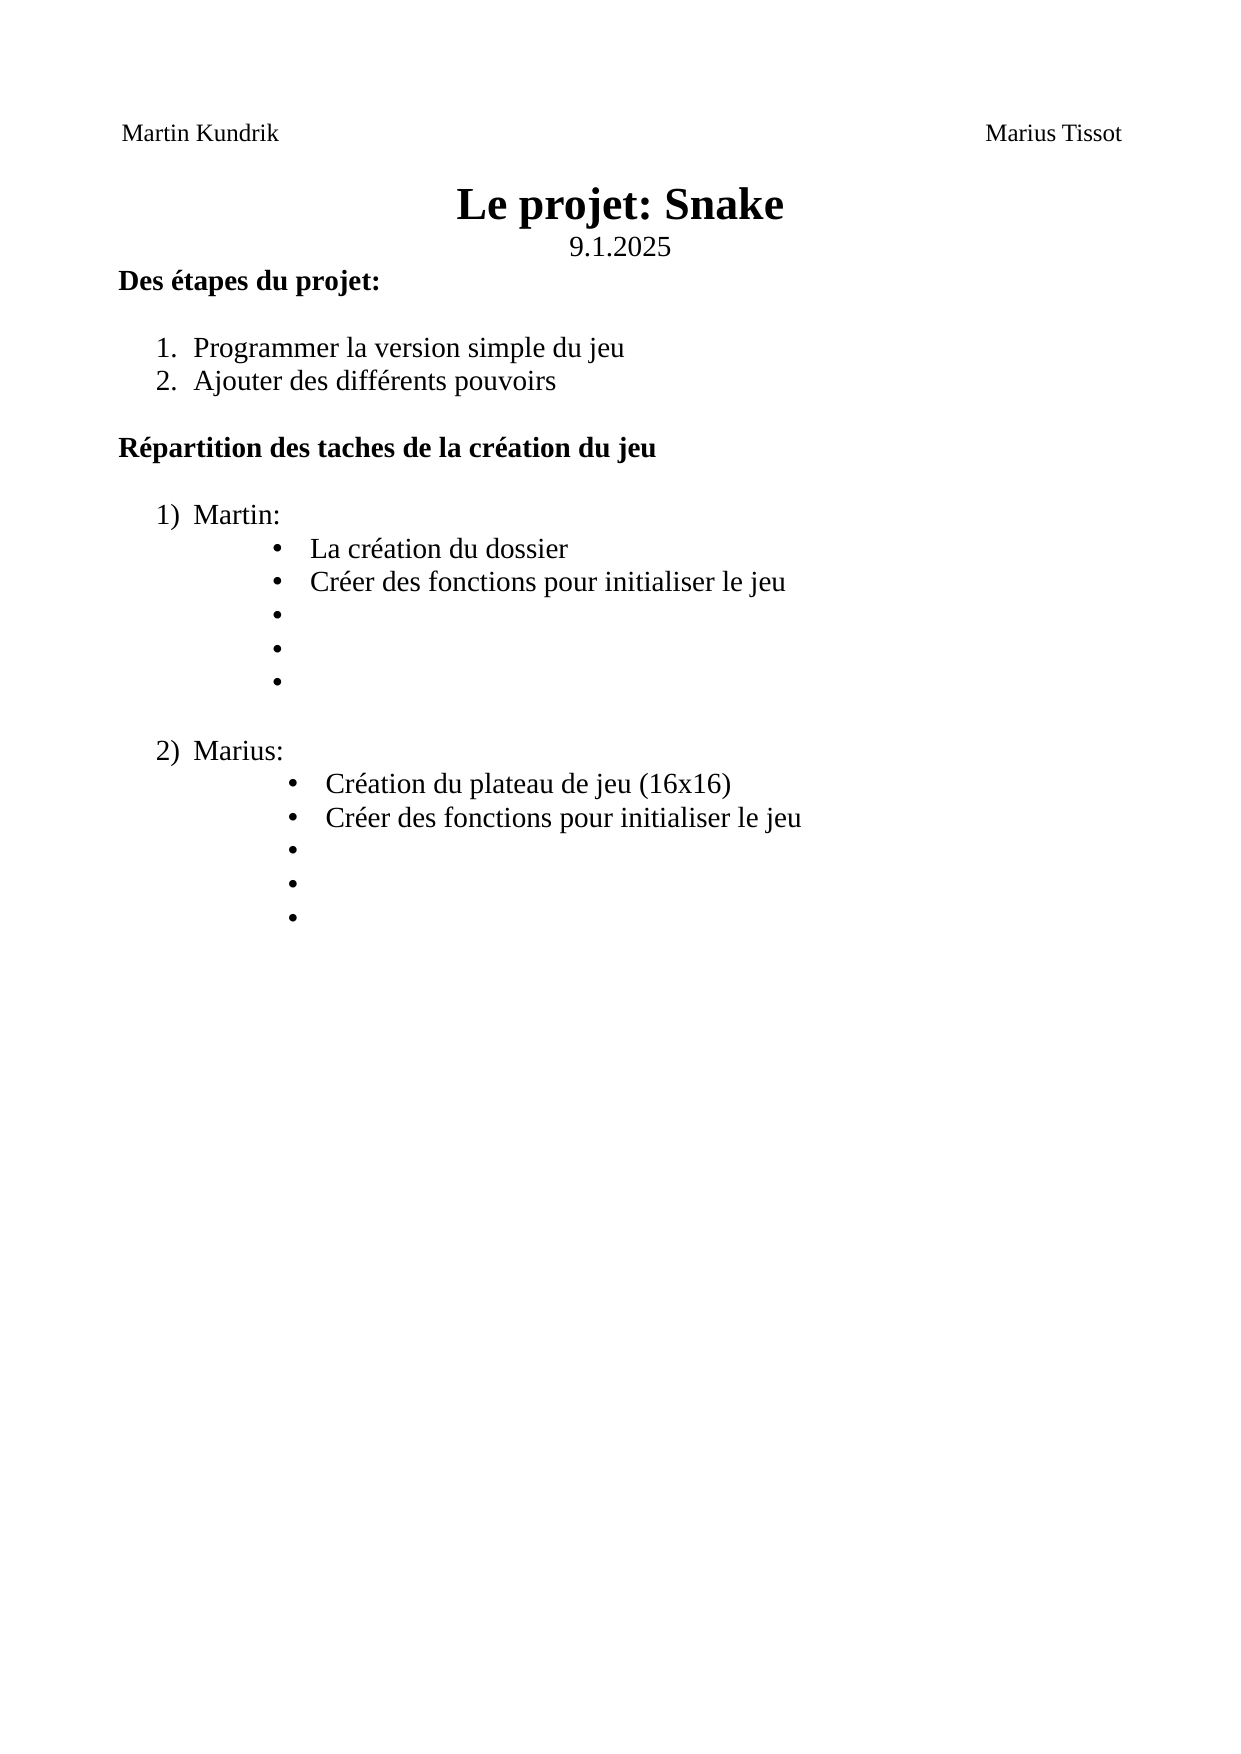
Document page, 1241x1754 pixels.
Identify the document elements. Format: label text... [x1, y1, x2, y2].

list Créer des fonctions pour initialiser le jeu [272, 564, 1122, 598]
list Ajouter des différents pouvoirs [156, 363, 1122, 397]
list Création du plateau de jeu (16x16) [288, 766, 1122, 800]
list Créer des fonctions pour initialiser le jeu [288, 800, 1122, 833]
text 9.1.2025 [118, 229, 1122, 263]
list La création du dossier [272, 531, 1122, 564]
list Programmer la version simple du jeu [156, 330, 1122, 363]
text Le projet: Snake [118, 176, 1122, 229]
text Des étapes du projet: [118, 263, 1122, 296]
list Marius: [156, 733, 1122, 766]
list Martin: [156, 497, 1122, 531]
text Répartition des taches de la création du jeu [118, 430, 1122, 464]
